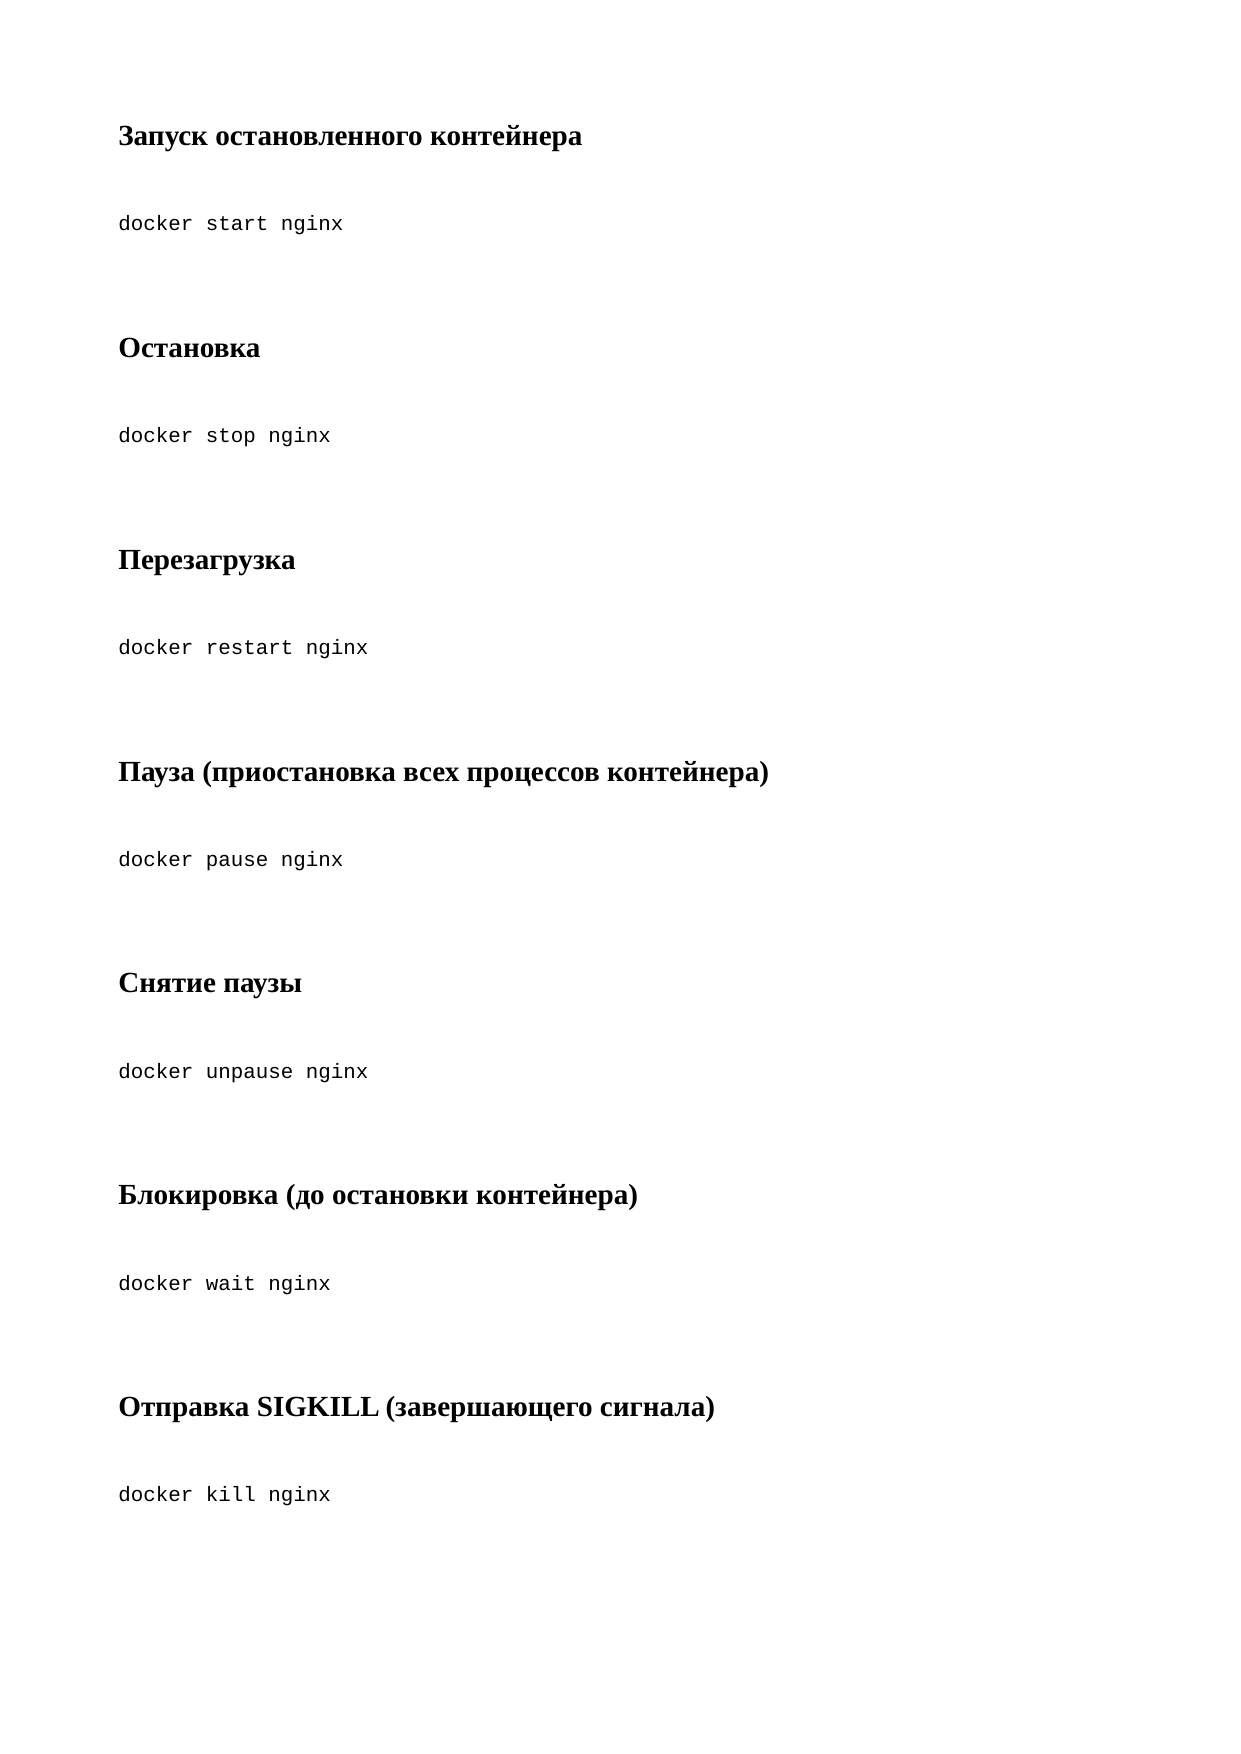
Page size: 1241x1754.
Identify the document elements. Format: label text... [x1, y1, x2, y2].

subtitle Пауза (приостановка всех процессов контейнера) [118, 754, 1122, 787]
text docker unpause nginx [118, 1061, 1122, 1084]
text docker pause nginx [118, 849, 1122, 872]
subtitle Запуск остановленного контейнера [118, 118, 1122, 152]
text docker start nginx [118, 213, 1122, 237]
subtitle Перезагрузка [118, 542, 1122, 575]
subtitle Снятие паузы [118, 966, 1122, 999]
subtitle Остановка [118, 330, 1122, 363]
subtitle Блокировка (до остановки контейнера) [118, 1177, 1122, 1211]
subtitle Отправка SIGKILL (завершающего сигнала) [118, 1389, 1122, 1423]
text docker stop nginx [118, 425, 1122, 449]
text docker restart nginx [118, 637, 1122, 661]
text docker wait nginx [118, 1273, 1122, 1296]
text docker kill nginx [118, 1484, 1122, 1508]
